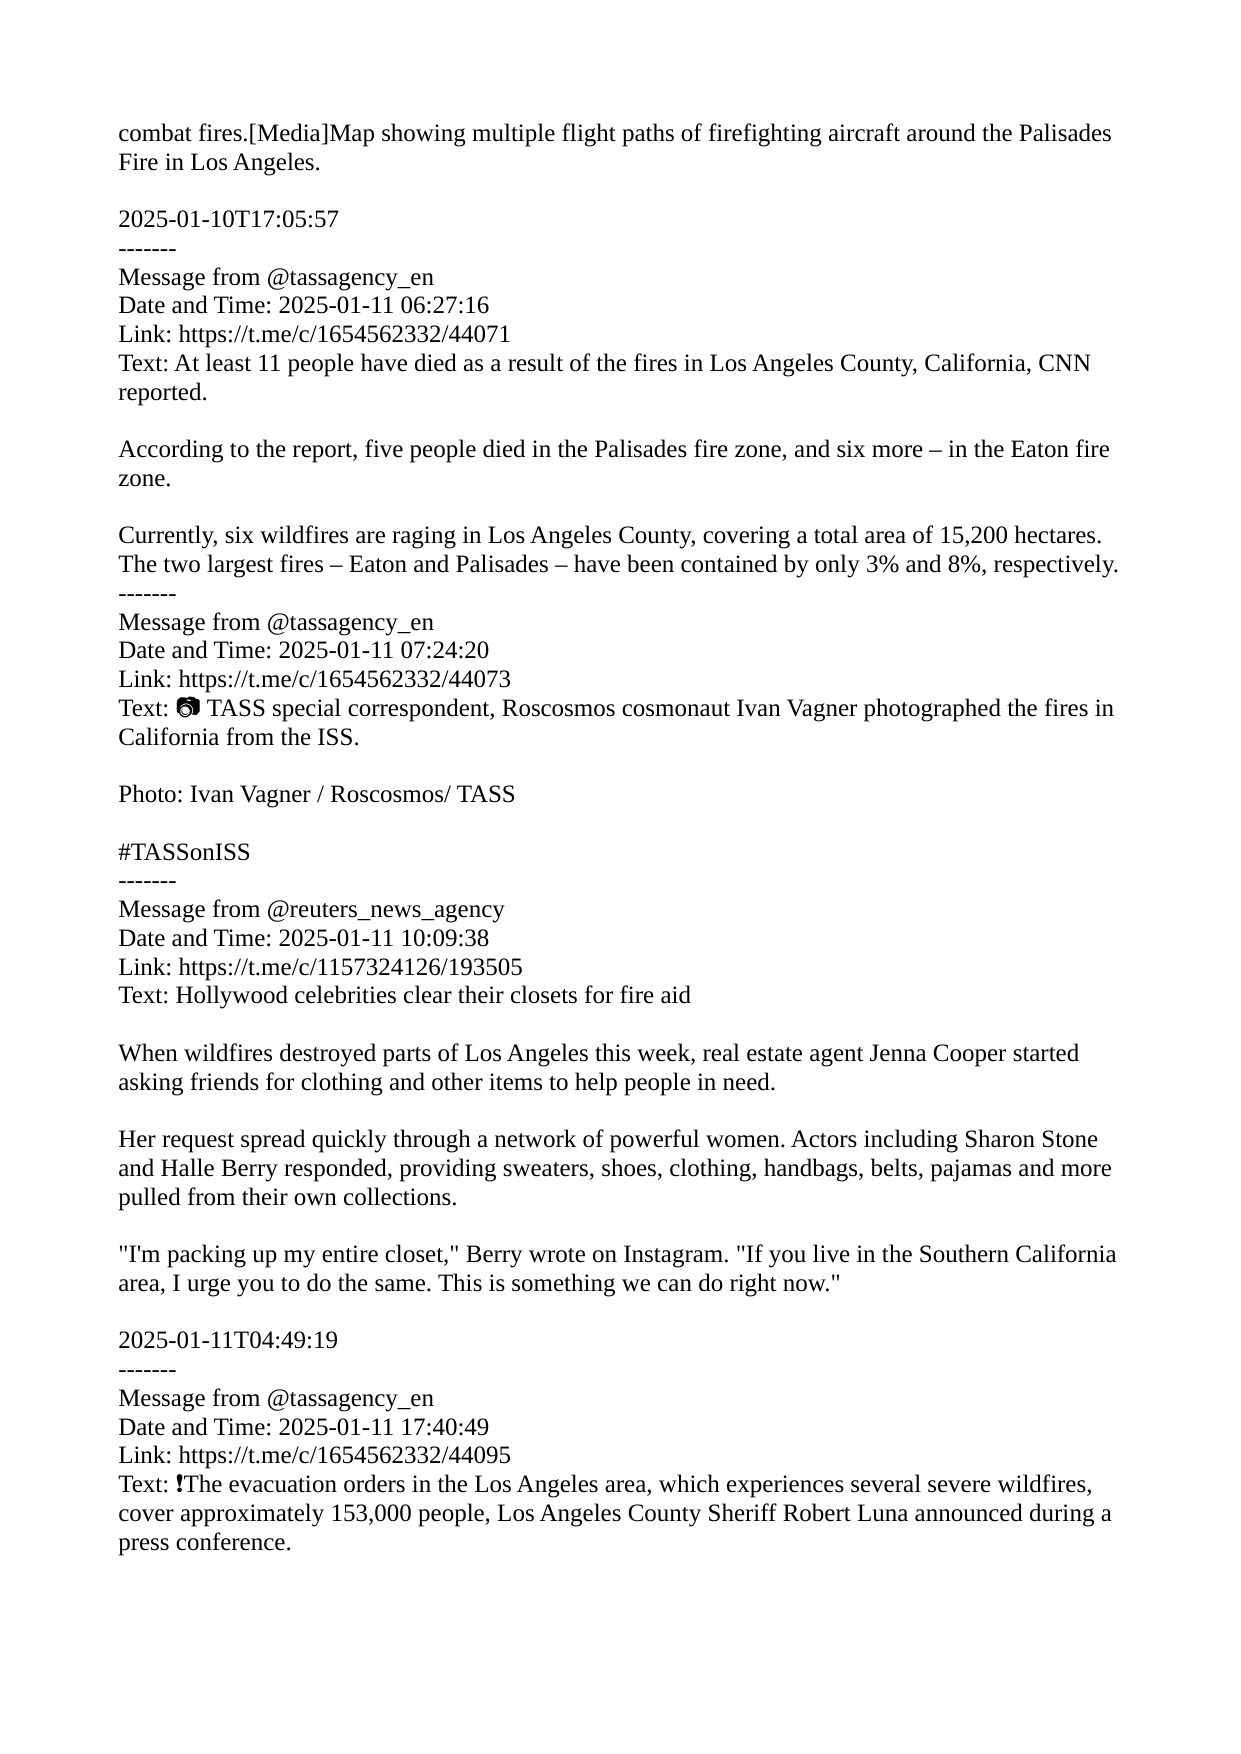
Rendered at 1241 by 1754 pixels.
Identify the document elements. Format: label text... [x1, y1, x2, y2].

text Link: https://t.me/c/1654562332/44095 [118, 1441, 1122, 1469]
text Currently, six wildfires are raging in Los Angeles County, covering a total area of 15,200 hectares. The two largest fires – Eaton and Palisades – have been contained by only 3% and 8%, respectively. [118, 521, 1122, 578]
text Message from @tassagency_en [118, 607, 1122, 636]
text Link: https://t.me/c/1654562332/44071 [118, 319, 1122, 348]
text Date and Time: 2025-01-11 17:40:49 [118, 1412, 1122, 1441]
text Text: At least 11 people have died as a result of the fires in Los Angeles County, California, CNN reported. [118, 348, 1122, 406]
text Date and Time: 2025-01-11 07:24:20 [118, 636, 1122, 664]
text When wildfires destroyed parts of Los Angeles this week, real estate agent Jenna Cooper started asking friends for clothing and other items to help people in need. [118, 1038, 1122, 1096]
text Link: https://t.me/c/1654562332/44073 [118, 664, 1122, 693]
text combat fires.[Media]Map showing multiple flight paths of firefighting aircraft around the Palisades Fire in Los Angeles. [118, 118, 1122, 176]
text Message from @tassagency_en [118, 1383, 1122, 1412]
text Message from @reuters_news_agency [118, 894, 1122, 923]
text Photo: Ivan Vagner / Roscosmos/ TASS [118, 779, 1122, 808]
text 2025-01-11T04:49:19 [118, 1326, 1122, 1354]
text Date and Time: 2025-01-11 06:27:16 [118, 291, 1122, 319]
text According to the report, five people died in the Palisades fire zone, and six more – in the Eaton fire zone. [118, 434, 1122, 492]
text ------- [118, 1354, 1122, 1383]
text Her request spread quickly through a network of powerful women. Actors including Sharon Stone and Halle Berry responded, providing sweaters, shoes, clothing, handbags, belts, pajamas and more pulled from their own collections. [118, 1124, 1122, 1211]
text Link: https://t.me/c/1157324126/193505 [118, 952, 1122, 981]
text Message from @tassagency_en [118, 262, 1122, 291]
text #TASSonISS [118, 837, 1122, 866]
text Date and Time: 2025-01-11 10:09:38 [118, 923, 1122, 952]
text ------- [118, 233, 1122, 262]
text Text: 📷 TASS special correspondent, Roscosmos cosmonaut Ivan Vagner photographed the fires in California from the ISS. [118, 693, 1122, 751]
text "I'm packing up my entire closet," Berry wrote on Instagram. "If you live in the Southern California area, I urge you to do the same. This is something we can do right now." [118, 1239, 1122, 1297]
text 2025-01-10T17:05:57 [118, 204, 1122, 233]
text ------- [118, 578, 1122, 607]
text Text: Hollywood celebrities clear their closets for fire aid [118, 981, 1122, 1009]
text ------- [118, 866, 1122, 894]
text Text: ❗️The evacuation orders in the Los Angeles area, which experiences several severe wildfires, cover approximately 153,000 people, Los Angeles County Sheriff Robert Luna announced during a press conference. [118, 1469, 1122, 1556]
